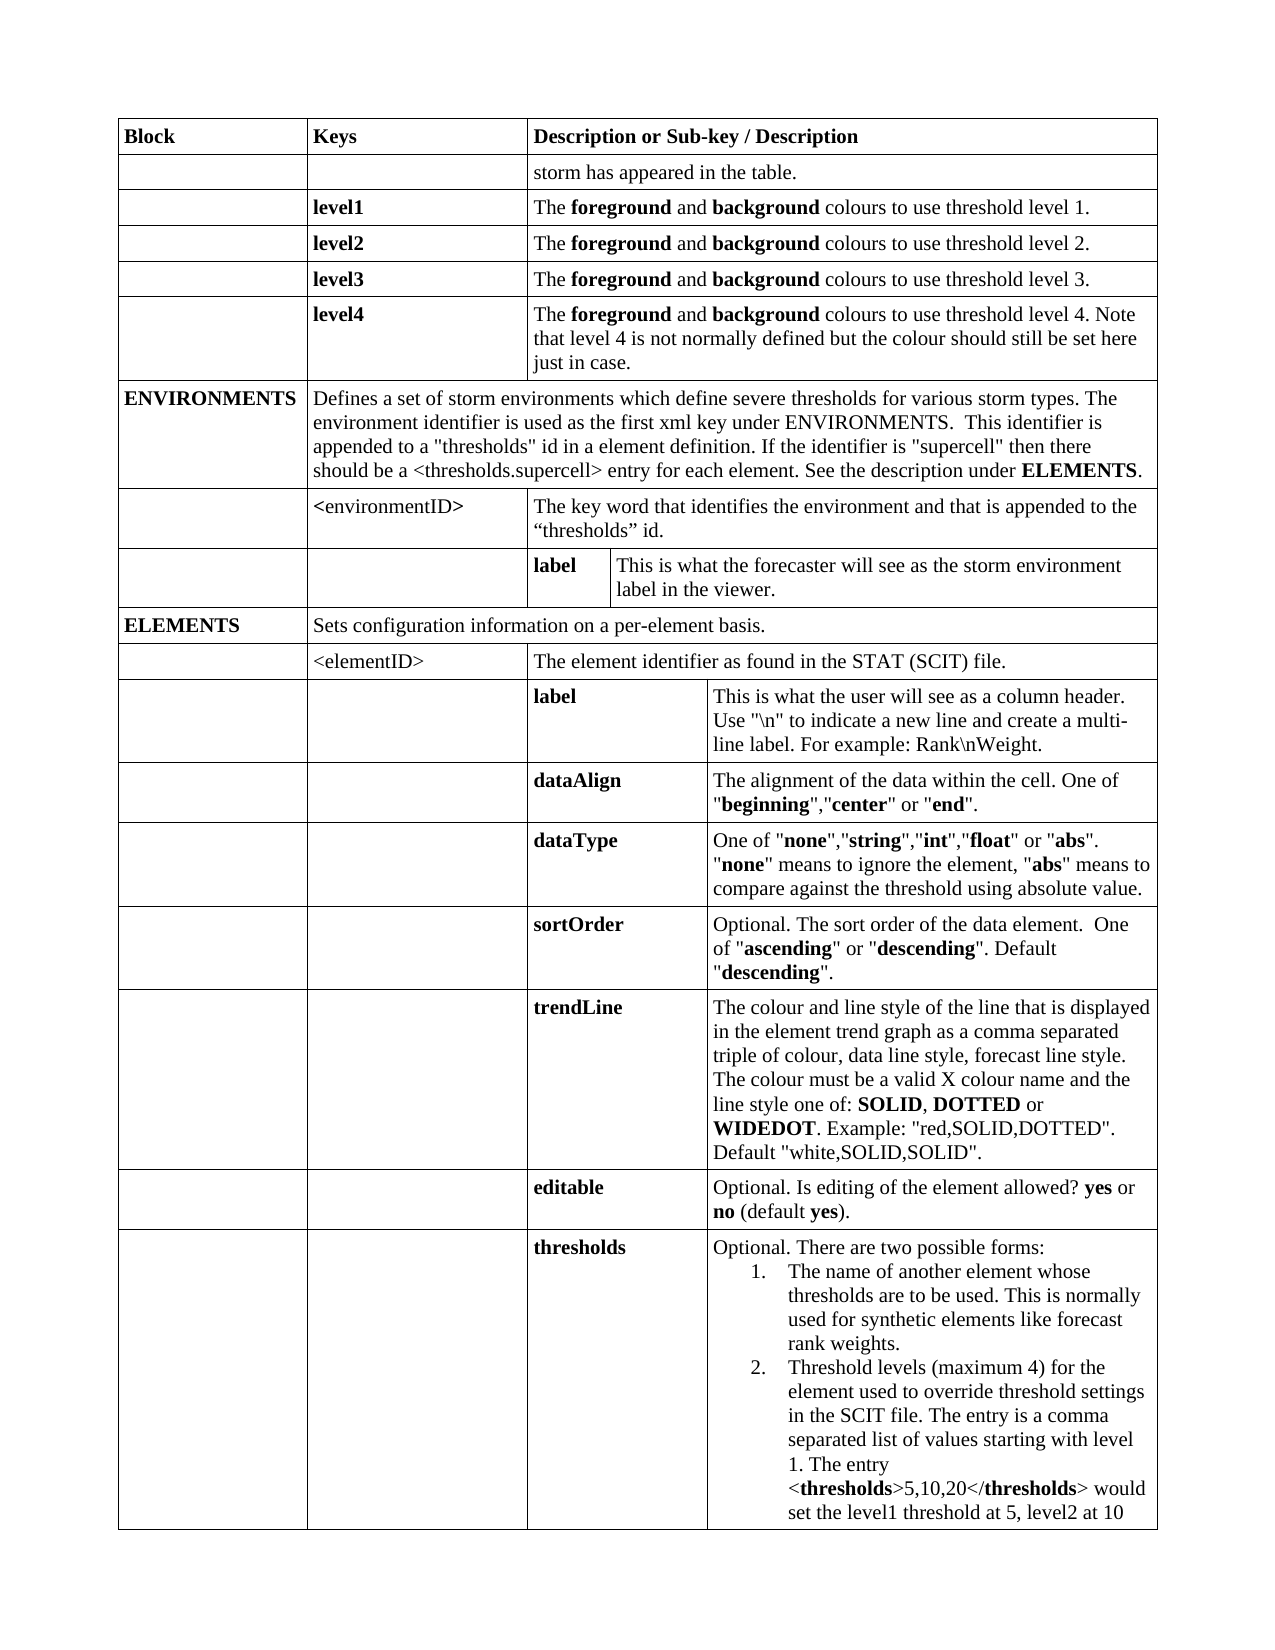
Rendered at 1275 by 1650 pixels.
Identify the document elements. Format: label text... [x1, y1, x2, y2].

table_cell The foreground and background colours to use threshold level 4. Note that level 4 is not normally defined but the colour should still be set here just in case. [528, 297, 1157, 380]
table_cell [119, 644, 307, 678]
table_cell [119, 680, 307, 762]
table_cell The foreground and background colours to use threshold level 2. [528, 226, 1157, 261]
table_cell [119, 155, 307, 189]
table_cell The foreground and background colours to use threshold level 1. [528, 190, 1157, 225]
table_cell [119, 262, 307, 296]
table_cell [119, 1170, 307, 1229]
table_cell Defines a set of storm environments which define severe thresholds for various storm types. The environment identifier is used as the first xml key under ENVIRONMENTS. This identifier is appended to a "thresholds" id in a element definition. If the identifier is "supercell" then there should be a <thresholds.supercell> entry for each element. See the description under ELEMENTS. [308, 381, 1157, 488]
table_header Block [119, 119, 307, 154]
table_cell Optional. Is editing of the element allowed? yes or no (default yes). [708, 1170, 1157, 1229]
table_cell The element identifier as found in the STAT (SCIT) file. [528, 644, 1157, 678]
table_cell ELEMENTS [119, 608, 307, 643]
table_cell Optional. There are two possible forms: The name of another element whose thresholds are to be used. This is normally used for synthetic elements like forecast rank weights. Threshold levels (maximum 4) for the element used to override threshold settings in the SCIT file. The entry is a comma separated list of values starting with level 1. The entry <thresholds>5,10,20</thresholds> would set the level1 threshold at 5, level2 at 10 [708, 1230, 1157, 1529]
table_header Description or Sub-key / Description [528, 119, 1157, 154]
table_cell [119, 190, 307, 225]
table_cell [308, 549, 527, 607]
table_cell [308, 990, 527, 1169]
table_cell [119, 297, 307, 380]
table_cell The colour and line style of the line that is displayed in the element trend graph as a comma separated triple of colour, data line style, forecast line style. The colour must be a valid X colour name and the line style one of: SOLID, DOTTED or WIDEDOT. Example: "red,SOLID,DOTTED". Default "white,SOLID,SOLID". [708, 990, 1157, 1169]
table_cell label [528, 549, 610, 607]
table_cell level1 [308, 190, 527, 225]
table_header Keys [308, 119, 527, 154]
table_cell label [528, 680, 707, 762]
table_cell dataAlign [528, 763, 707, 822]
table_cell [119, 226, 307, 261]
table_cell [119, 823, 307, 906]
table_cell [119, 990, 307, 1169]
table_cell ENVIRONMENTS [119, 381, 307, 488]
table_cell [119, 489, 307, 547]
table_cell [308, 763, 527, 822]
table_cell [308, 1170, 527, 1229]
table_cell level3 [308, 262, 527, 296]
table_cell [119, 549, 307, 607]
table_cell [119, 1230, 307, 1529]
table_cell [119, 907, 307, 989]
table_cell This is what the forecaster will see as the storm environment label in the viewer. [611, 549, 1157, 607]
table_cell The key word that identifies the environment and that is appended to the “thresholds” id. [528, 489, 1157, 547]
table_cell Optional. The sort order of the data element. One of "ascending" or "descending". Default "descending". [708, 907, 1157, 989]
table_cell Sets configuration information on a per-element basis. [308, 608, 1157, 643]
table_cell The foreground and background colours to use threshold level 3. [528, 262, 1157, 296]
table_cell <environmentID> [308, 489, 527, 547]
table_cell dataType [528, 823, 707, 906]
table_cell [308, 680, 527, 762]
table_cell [308, 823, 527, 906]
table_cell <elementID> [308, 644, 527, 678]
table_cell thresholds [528, 1230, 707, 1529]
table_cell The alignment of the data within the cell. One of "beginning","center" or "end". [708, 763, 1157, 822]
table_cell level4 [308, 297, 527, 380]
table_cell storm has appeared in the table. [528, 155, 1157, 189]
table_cell trendLine [528, 990, 707, 1169]
table_cell This is what the user will see as a column header. Use "\n" to indicate a new line and create a multi-line label. For example: Rank\nWeight. [708, 680, 1157, 762]
table_cell level2 [308, 226, 527, 261]
table_cell [308, 1230, 527, 1529]
table_cell sortOrder [528, 907, 707, 989]
table_cell editable [528, 1170, 707, 1229]
table_cell [119, 763, 307, 822]
table_cell [308, 155, 527, 189]
table_cell [308, 907, 527, 989]
table_cell One of "none","string","int","float" or "abs". "none" means to ignore the element, "abs" means to compare against the threshold using absolute value. [708, 823, 1157, 906]
